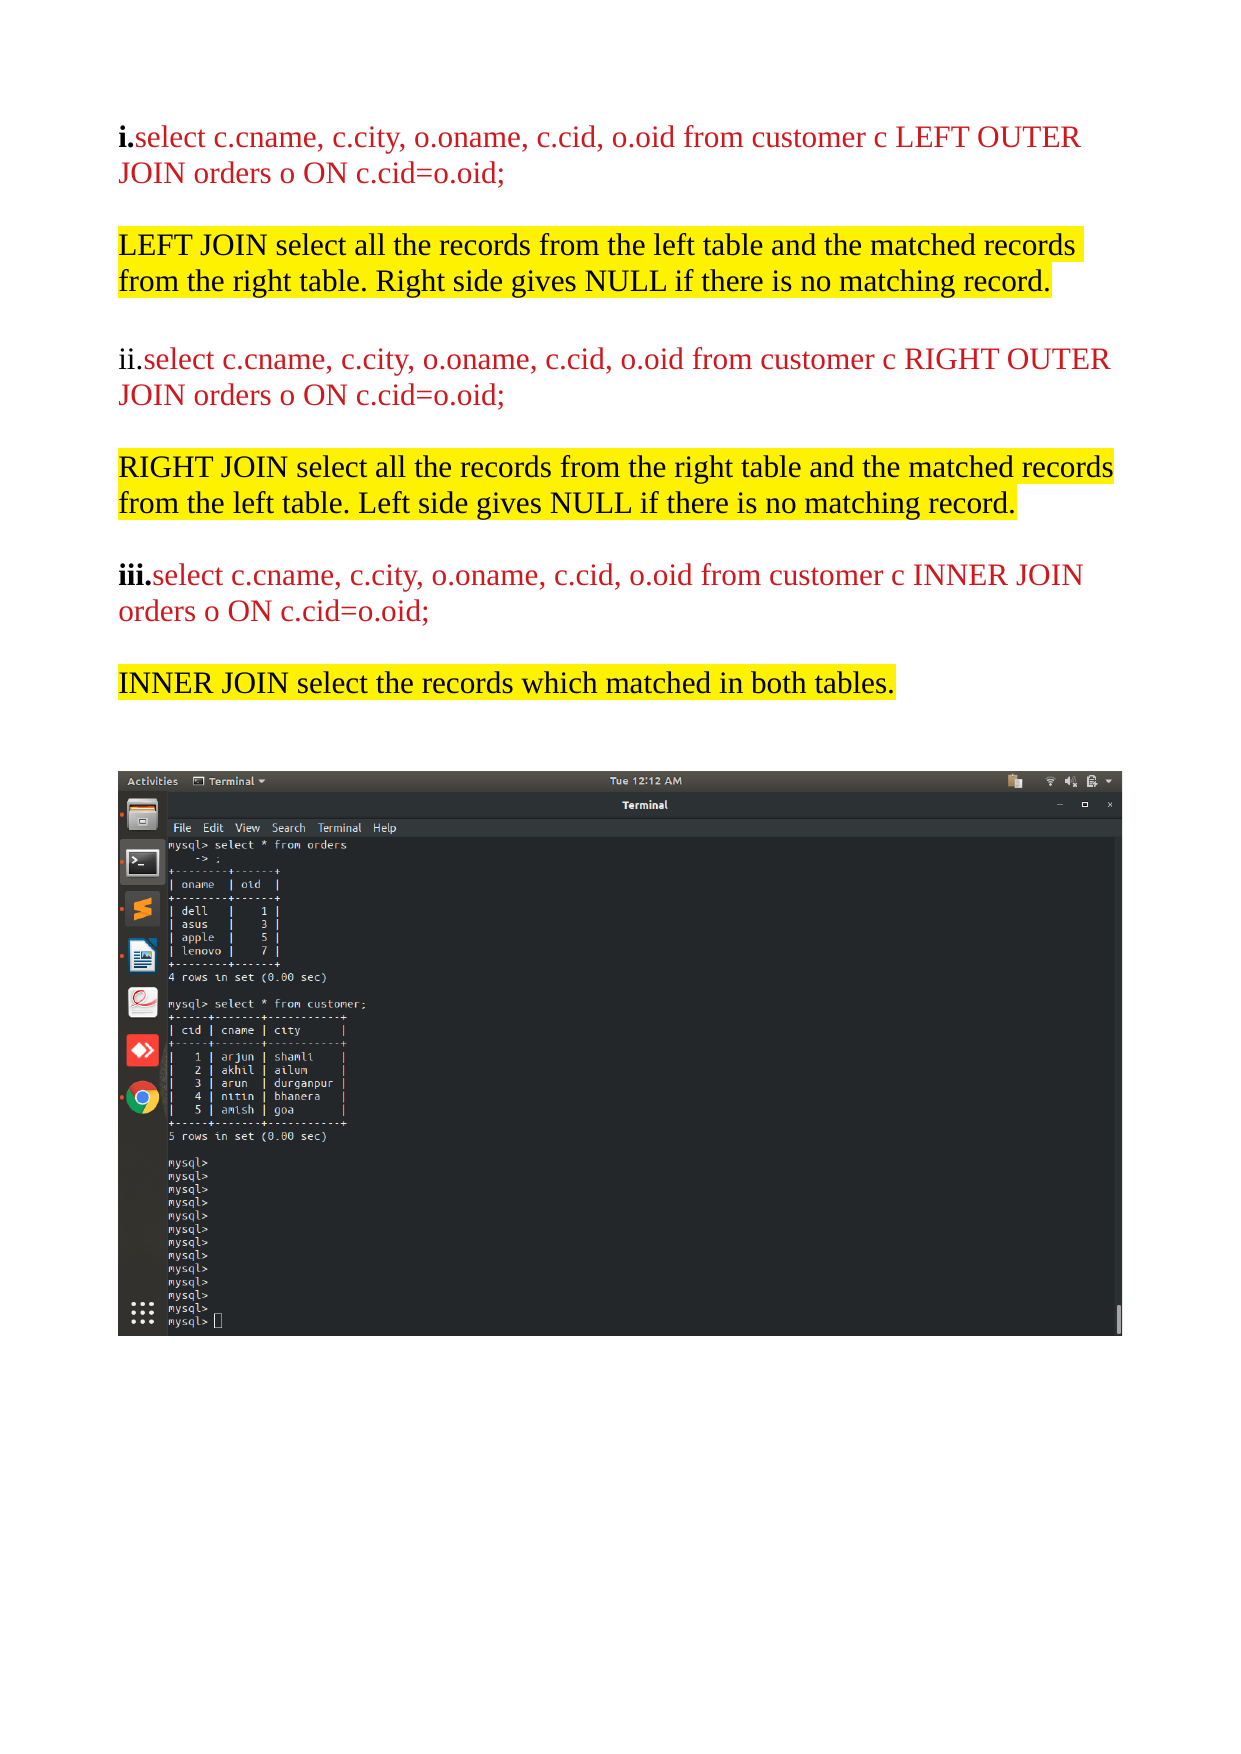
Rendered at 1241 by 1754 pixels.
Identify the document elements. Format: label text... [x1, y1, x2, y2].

text i.select c.cname, c.city, o.oname, c.cid, o.oid from customer c LEFT OUTER JOIN orders o ON c.cid=o.oid; [118, 118, 1122, 190]
text RIGHT JOIN select all the records from the right table and the matched records from the left table. Left side gives NULL if there is no matching record. [118, 448, 1122, 520]
text ii.select c.cname, c.city, o.oname, c.cid, o.oid from customer c RIGHT OUTER JOIN orders o ON c.cid=o.oid; [118, 340, 1122, 412]
text iii.select c.cname, c.city, o.oname, c.cid, o.oid from customer c INNER JOIN orders o ON c.cid=o.oid; [118, 556, 1122, 628]
text INNER JOIN select the records which matched in both tables. [118, 664, 1122, 700]
picture [118, 771, 1123, 1336]
text LEFT JOIN select all the records from the left table and the matched records from the right table. Right side gives NULL if there is no matching record. [118, 226, 1122, 298]
